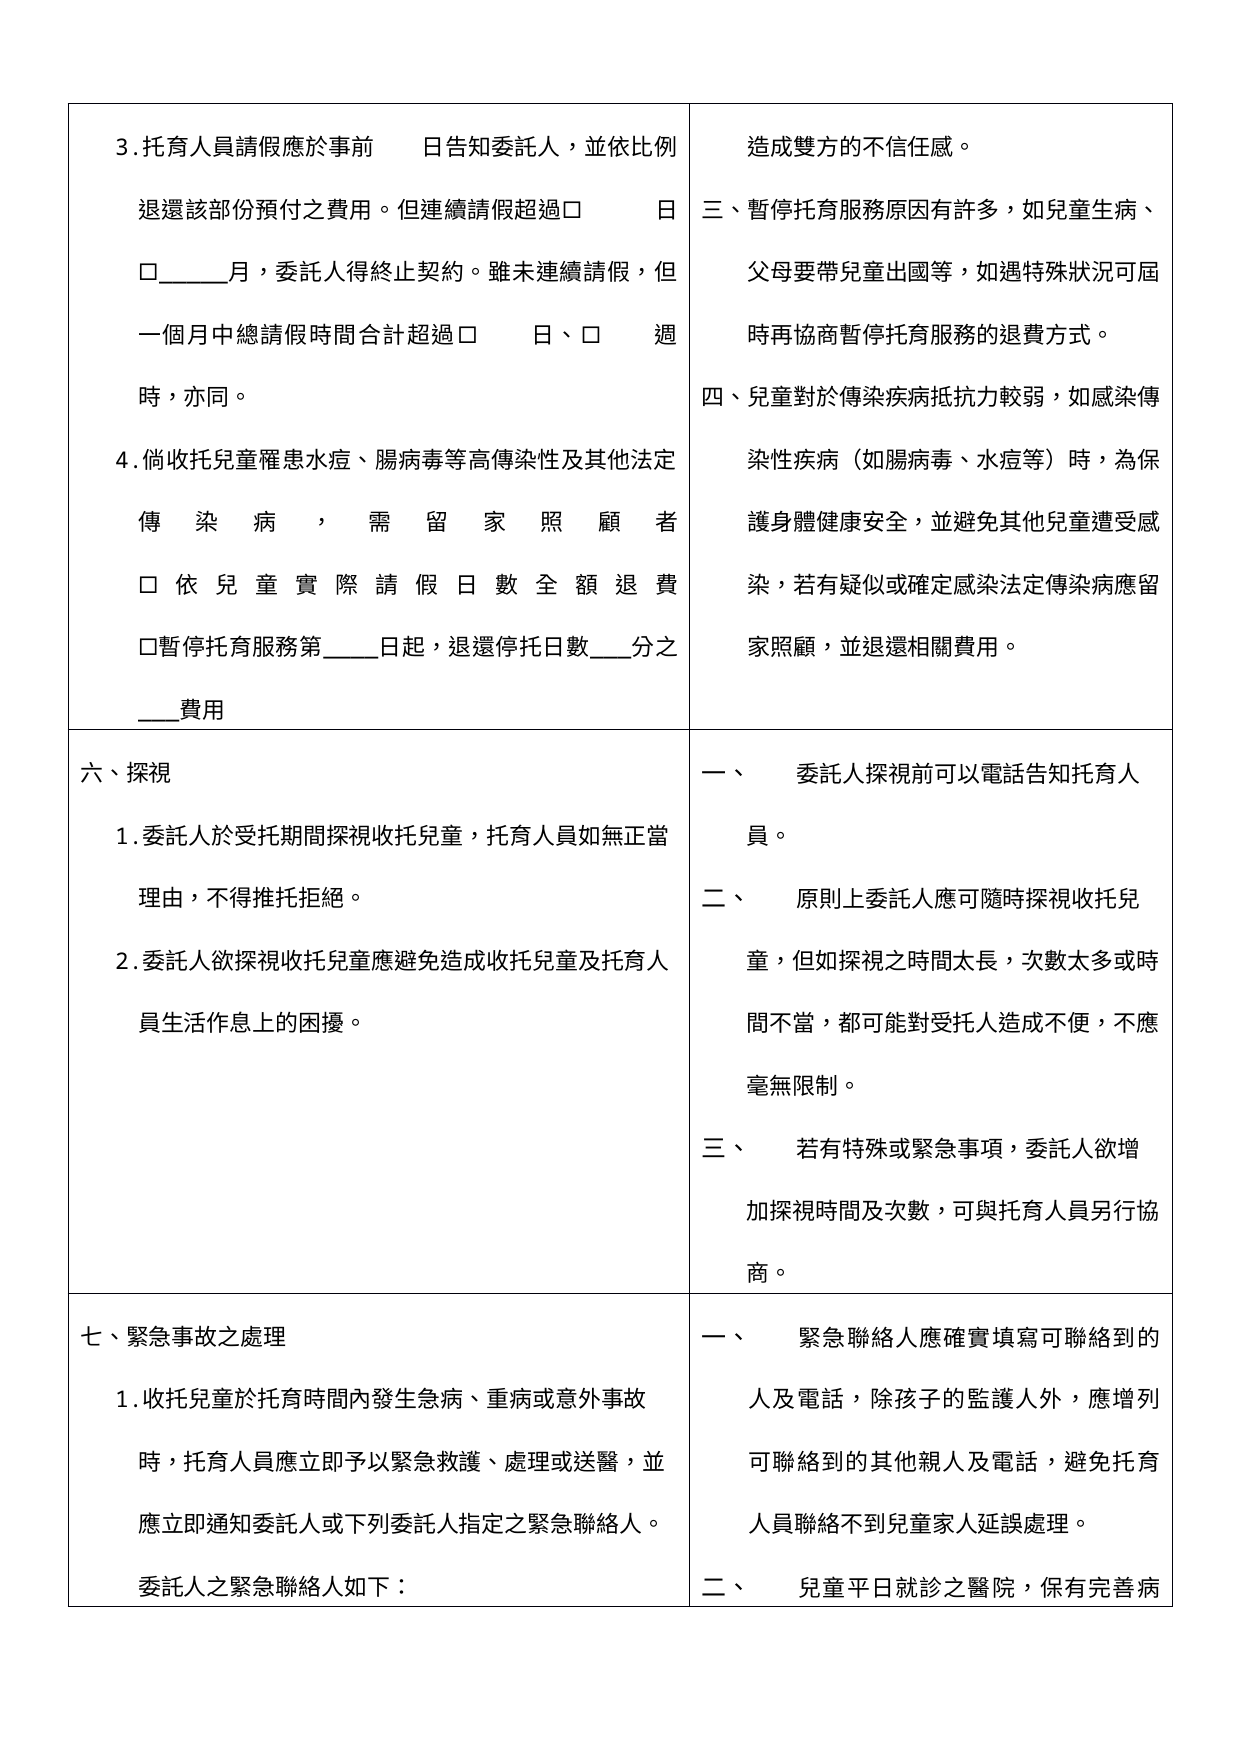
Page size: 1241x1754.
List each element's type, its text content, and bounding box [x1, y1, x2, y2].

table_cell 七、緊急事故之處理 1.收托兒童於托育時間內發生急病、重病或意外事故時，托育人員應立即予以緊急救護、處理或送醫，並應立即通知委託人或下列委託人指定之緊急聯絡人。委託人之緊急聯絡人如下： [69, 1294, 689, 1606]
table_cell 3.托育人員請假應於事前 日告知委託人，並依比例退還該部份預付之費用。但連續請假超過 日_____月，委託人得終止契約。雖未連續請假，但一個月中總請假時間合計超過 日、 週時，亦同。 4.倘收托兒童罹患水痘、腸病毒等高傳染性及其他法定傳染病，需留家照顧者 依兒童實際請假日數全額退費 暫停托育服務第____日起，退還停托日數___分之___費用 [69, 104, 689, 729]
table_cell 委託人探視前可以電話告知托育人員。 原則上委託人應可隨時探視收托兒童，但如探視之時間太長，次數太多或時間不當，都可能對受托人造成不便，不應毫無限制。 若有特殊或緊急事項，委託人欲增加探視時間及次數，可與托育人員另行協商。 [690, 730, 1172, 1293]
table_cell 六、探視 1.委託人於受托期間探視收托兒童，托育人員如無正當理由，不得推托拒絕。 2.委託人欲探視收托兒童應避免造成收托兒童及托育人員生活作息上的困擾。 [69, 730, 689, 1293]
table_cell 緊急聯絡人應確實填寫可聯絡到的人及電話，除孩子的監護人外，應增列可聯絡到的其他親人及電話，避免托育人員聯絡不到兒童家人延誤處理。 兒童平日就診之醫院，保有完善病 [690, 1294, 1172, 1606]
table_cell 造成雙方的不信任感。 三、暫停托育服務原因有許多，如兒童生病、父母要帶兒童出國等，如遇特殊狀況可屆時再協商暫停托育服務的退費方式。 四、兒童對於傳染疾病抵抗力較弱，如感染傳染性疾病（如腸病毒、水痘等）時，為保護身體健康安全，並避免其他兒童遭受感染，若有疑似或確定感染法定傳染病應留家照顧，並退還相關費用。 [690, 104, 1172, 729]
